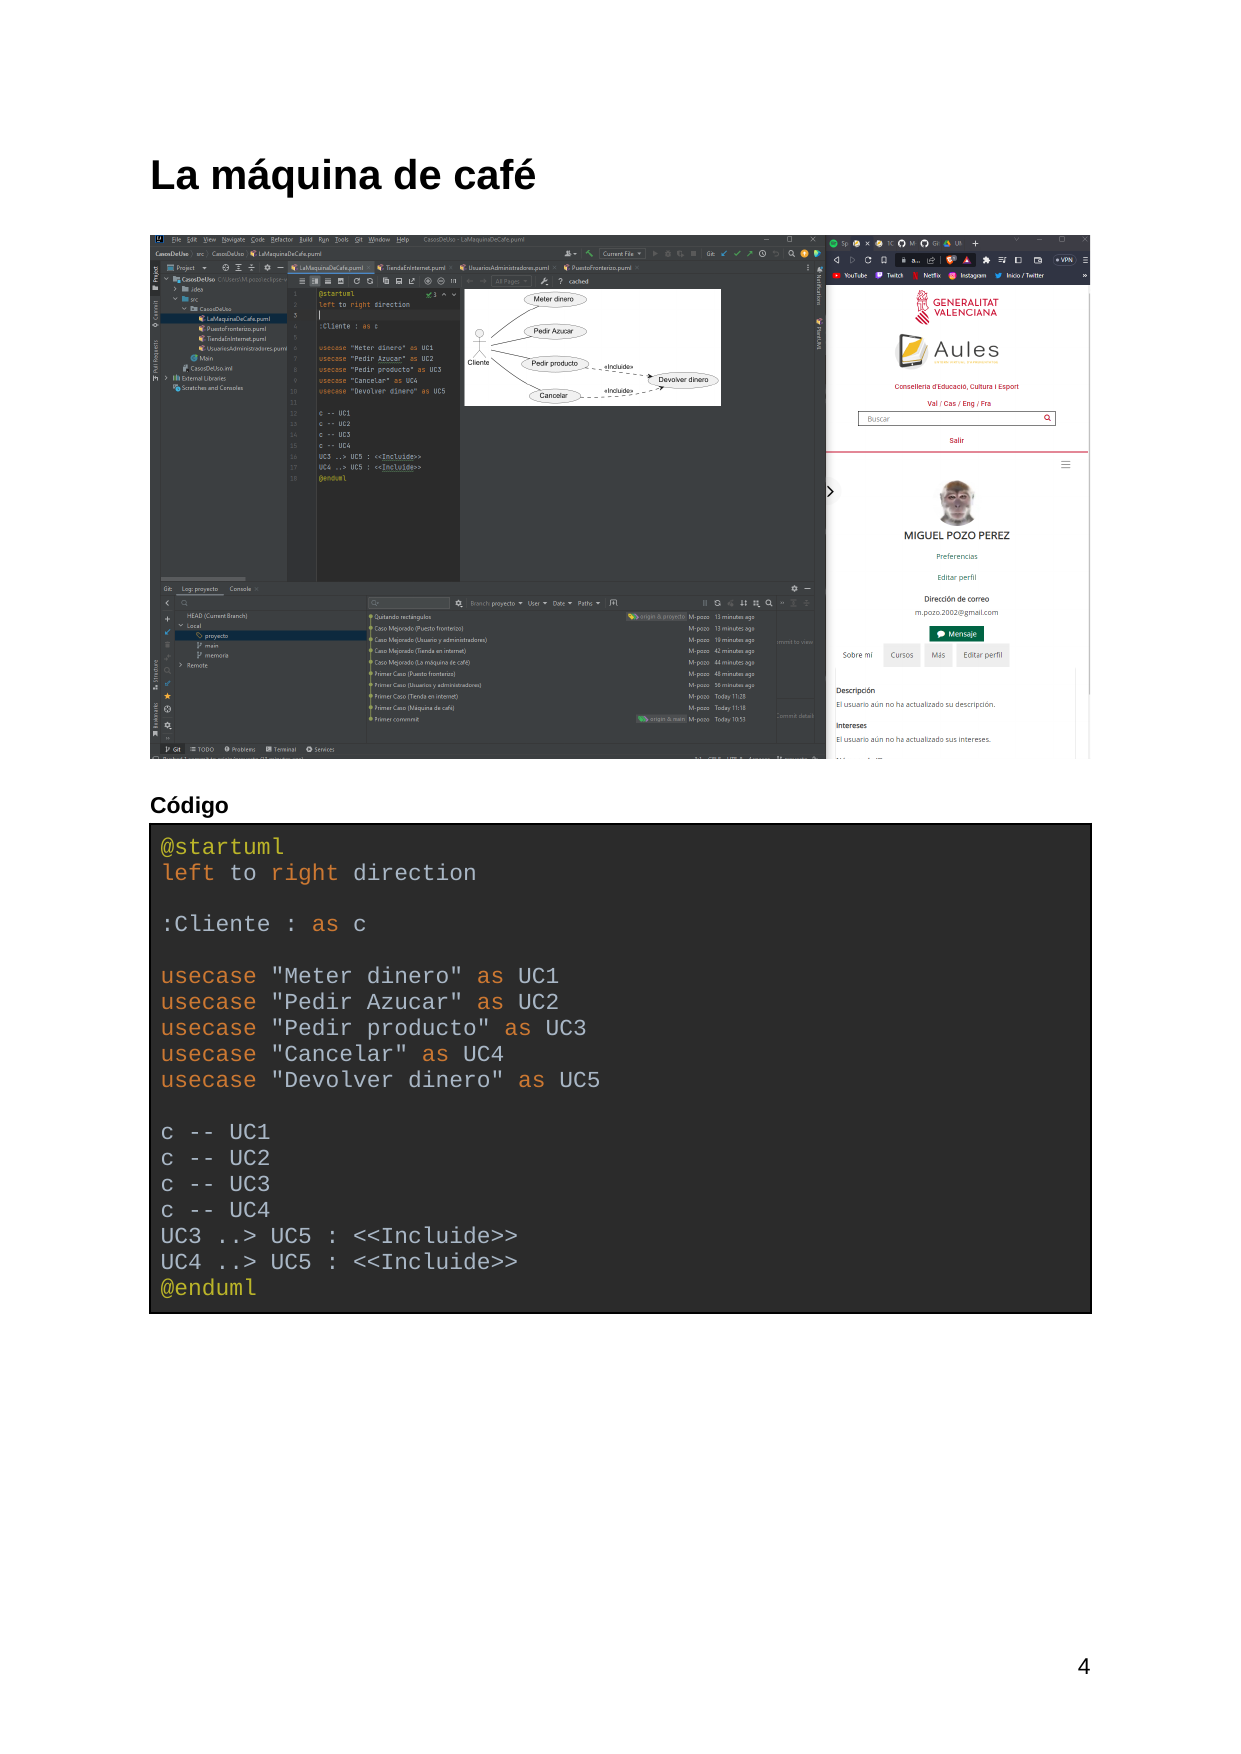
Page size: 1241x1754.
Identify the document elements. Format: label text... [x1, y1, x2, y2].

table_header @startuml left to right direction :Cliente : as c usecase "Meter dinero" as UC1 usecase "Pedir Azucar" as UC2 usecase "Pedir producto" as UC3 usecase "Cancelar" as UC4 usecase "Devolver dinero" as UC5 c -- UC1 c -- UC2 c -- UC3 c -- UC4 UC3 ..> UC5 : <<Incluide>> UC4 ..> UC5 : <<Incluide>> @enduml [151, 825, 1090, 1312]
picture [150, 235, 1091, 759]
text Código [150, 792, 1090, 819]
text La máquina de café [150, 150, 1090, 198]
